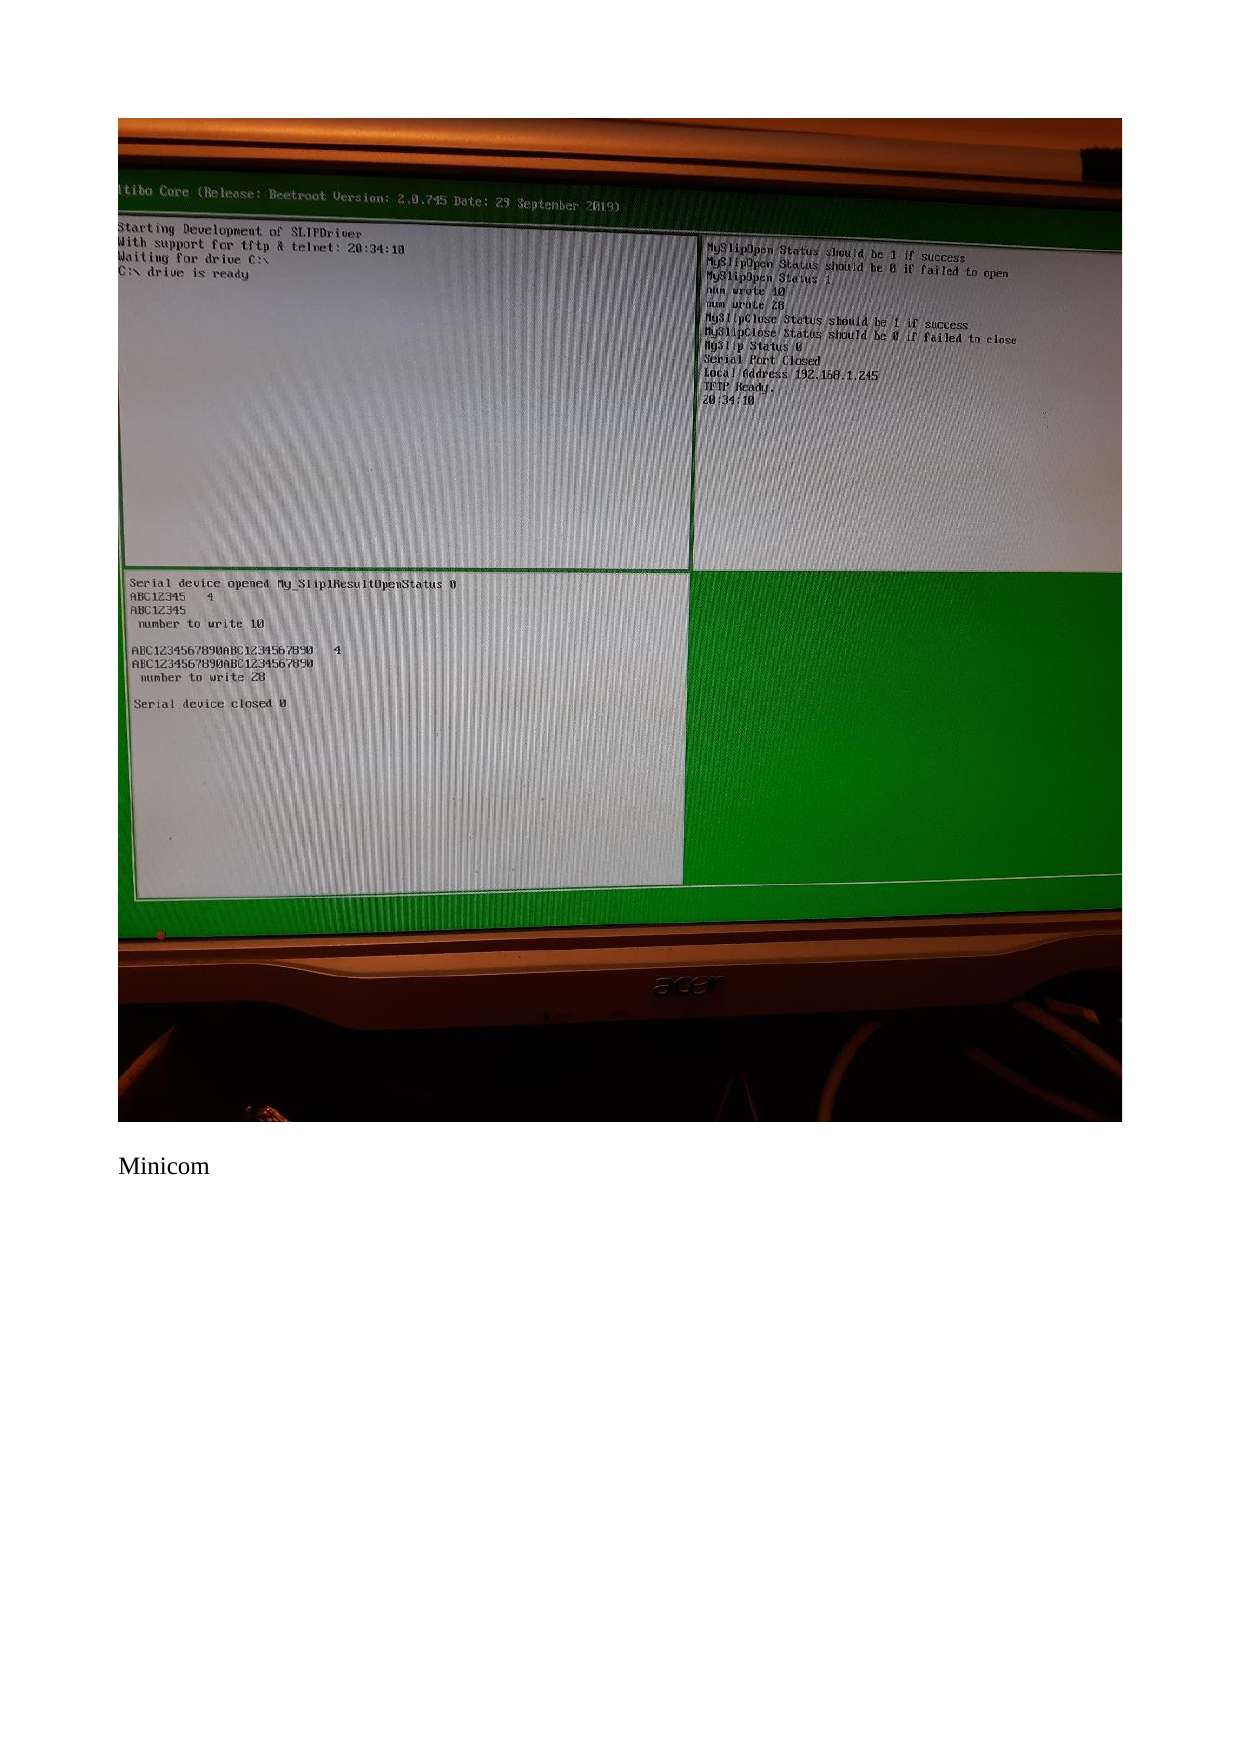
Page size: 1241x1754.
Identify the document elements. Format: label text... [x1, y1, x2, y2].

picture [118, 118, 1123, 1122]
text Minicom [118, 1151, 1122, 1179]
